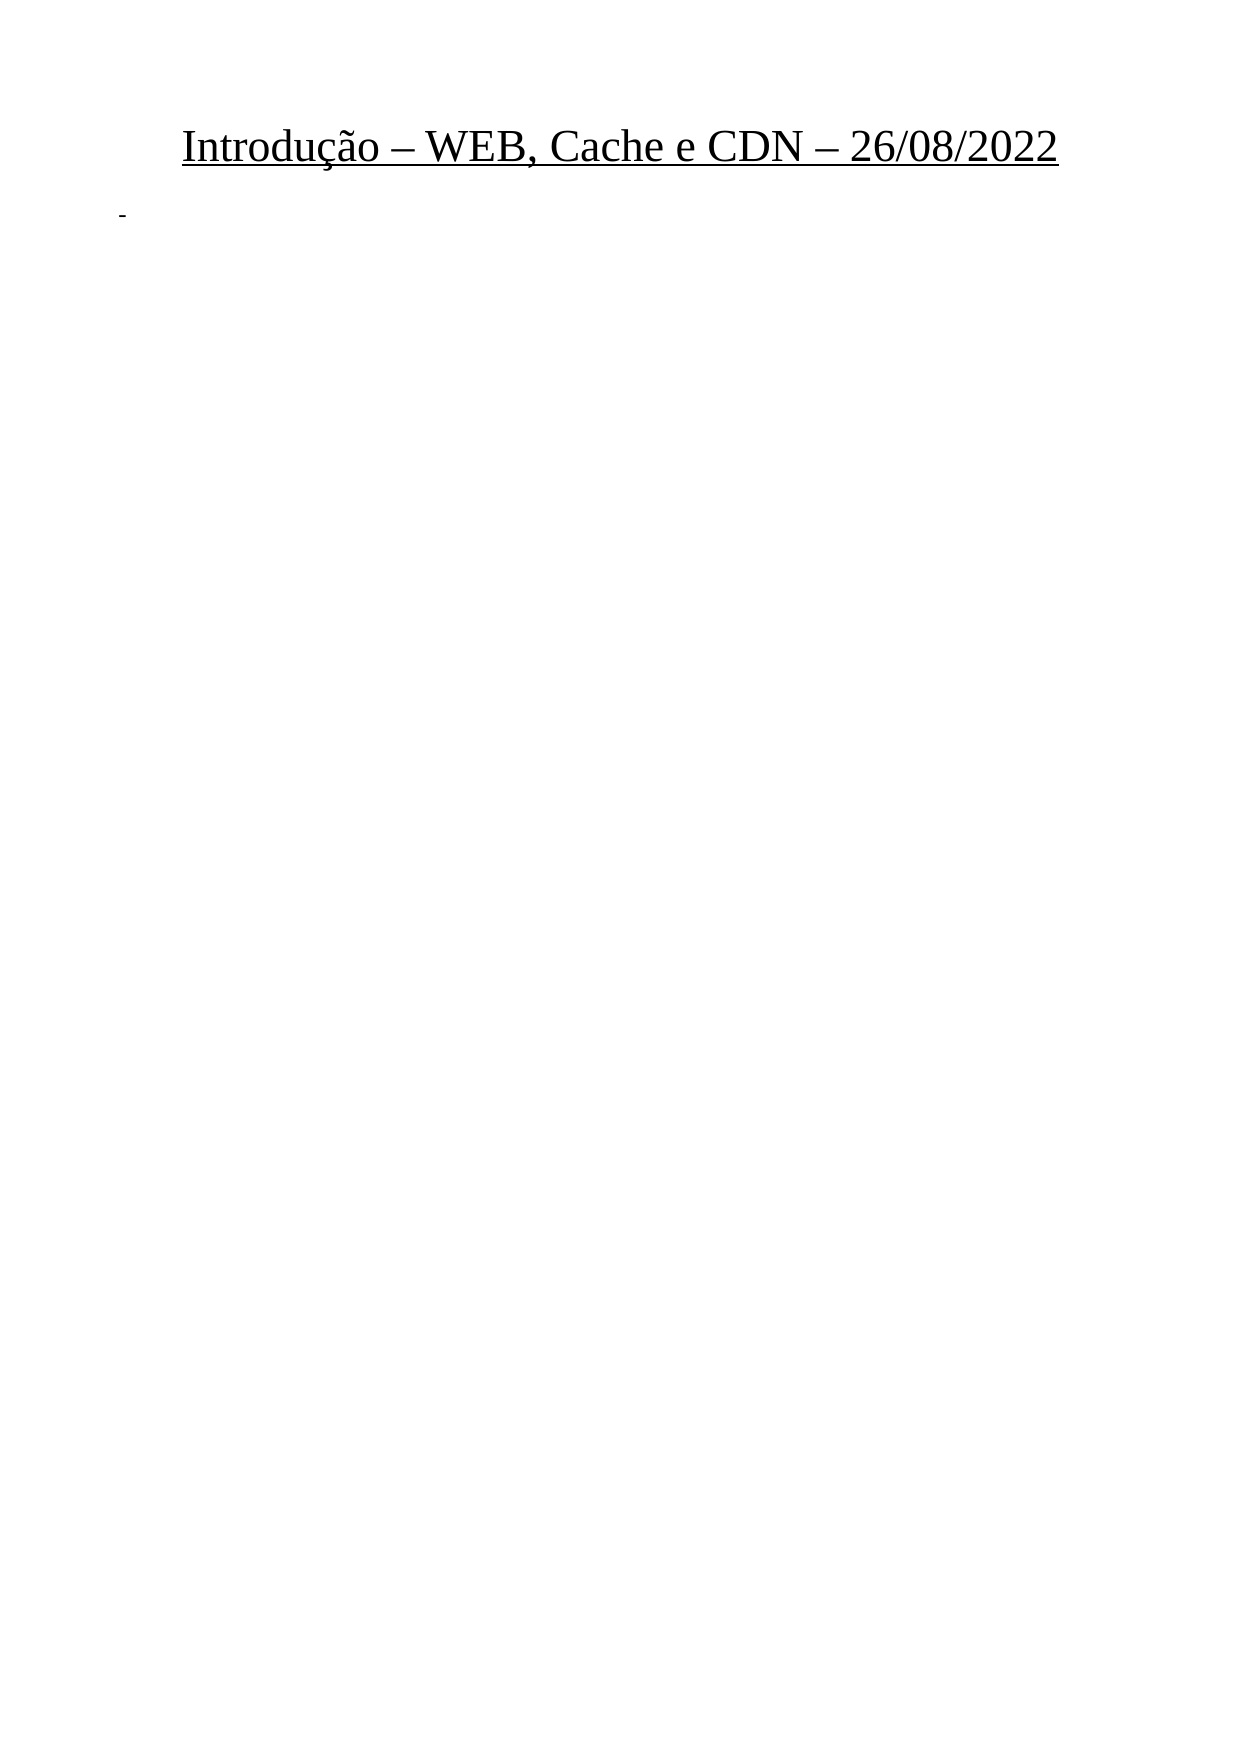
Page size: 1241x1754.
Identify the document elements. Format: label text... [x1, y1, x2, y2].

text - [118, 199, 1122, 228]
text Introdução – WEB, Cache e CDN – 26/08/2022 [118, 118, 1122, 171]
